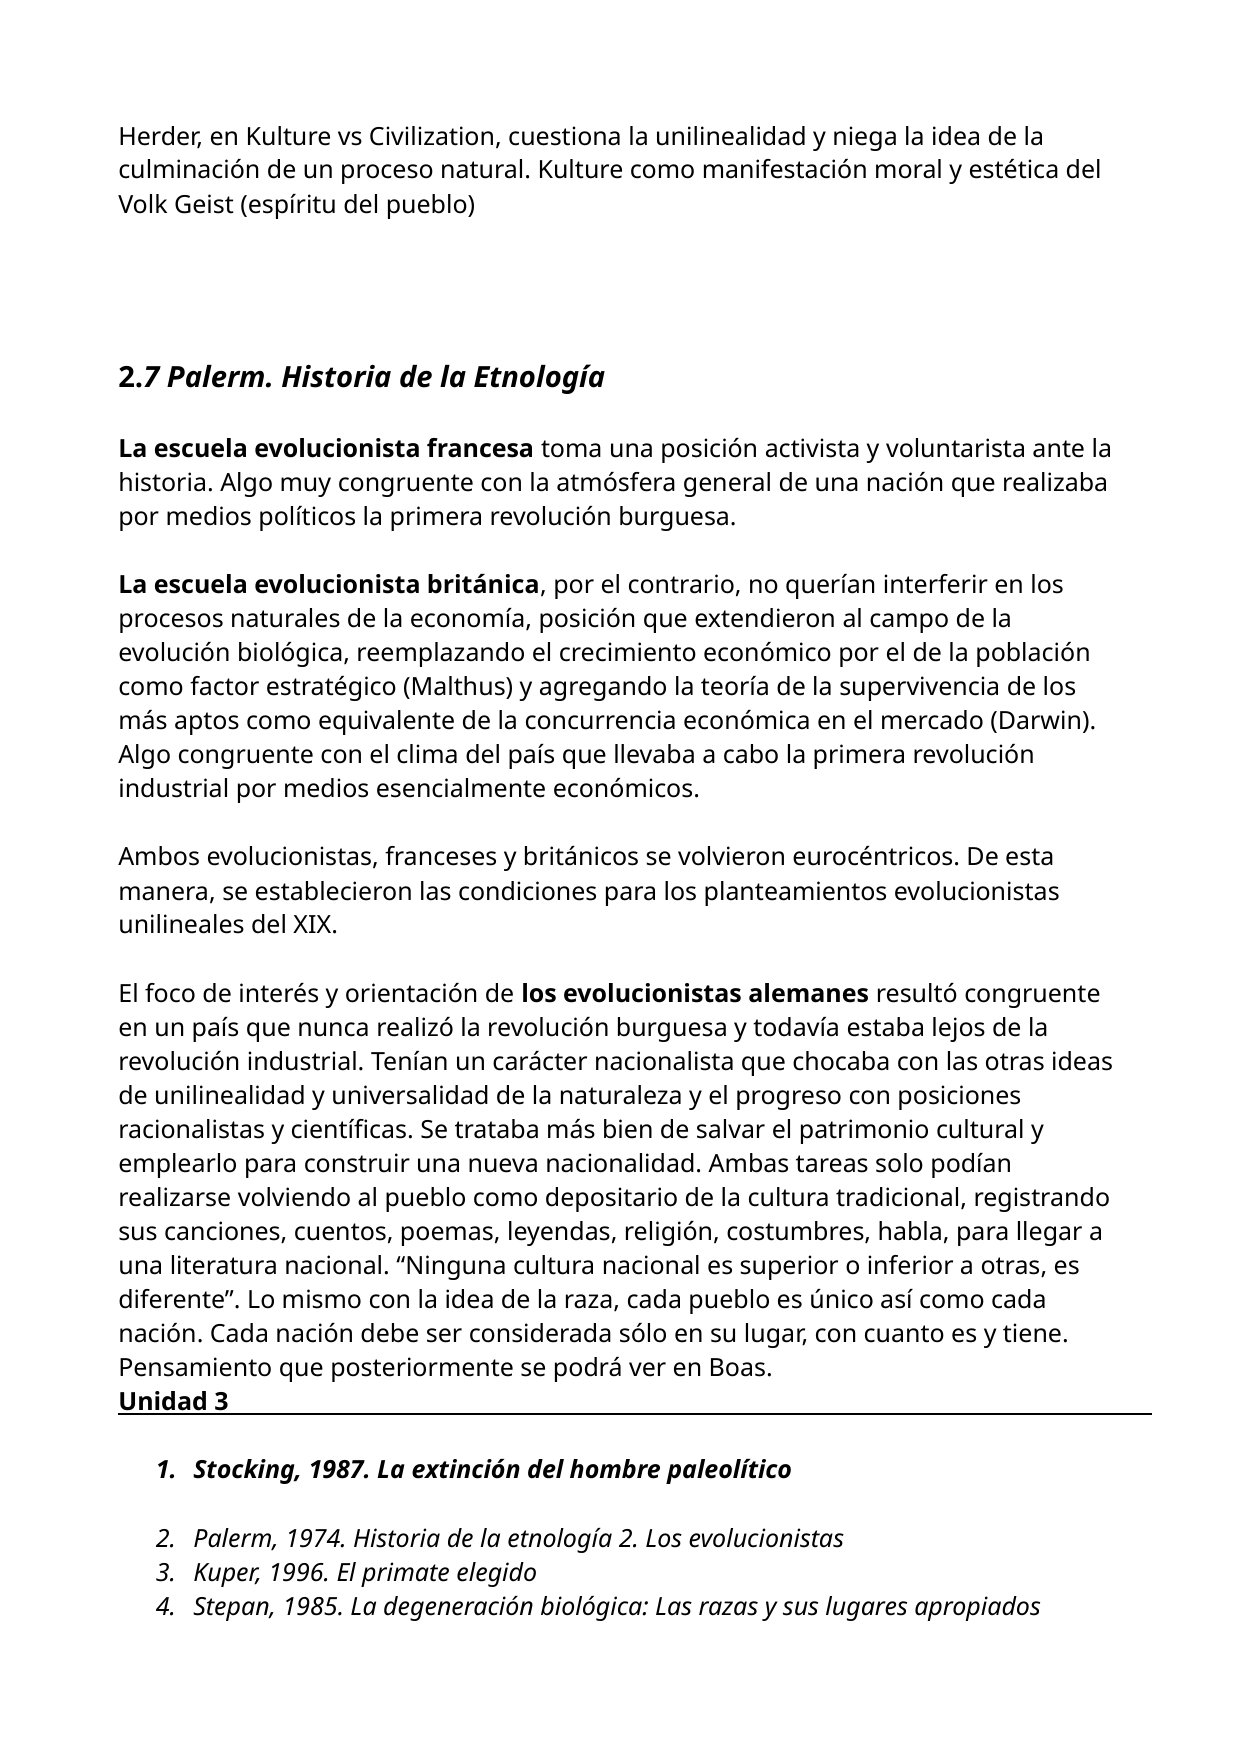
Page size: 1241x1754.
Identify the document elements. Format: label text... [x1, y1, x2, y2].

text Unidad 3 [118, 1384, 1122, 1413]
list Kuper, 1996. El primate elegido [156, 1554, 1122, 1588]
text La escuela evolucionista francesa toma una posición activista y voluntarista ante la historia. Algo muy congruente con la atmósfera general de una nación que realizaba por medios políticos la primera revolución burguesa. La escuela evolucionista británica, por el contrario, no querían interferir en los procesos naturales de la economía, posición que extendieron al campo de la evolución biológica, reemplazando el crecimiento económico por el de la población como factor estratégico (Malthus) y agregando la teoría de la supervivencia de los más aptos como equivalente de la concurrencia económica en el mercado (Darwin). Algo congruente con el clima del país que llevaba a cabo la primera revolución industrial por medios esencialmente económicos. Ambos evolucionistas, franceses y británicos se volvieron eurocéntricos. De esta manera, se establecieron las condiciones para los planteamientos evolucionistas unilineales del XIX. [118, 430, 1122, 975]
text El foco de interés y orientación de los evolucionistas alemanes resultó congruente en un país que nunca realizó la revolución burguesa y todavía estaba lejos de la revolución industrial. Tenían un carácter nacionalista que chocaba con las otras ideas de unilinealidad y universalidad de la naturaleza y el progreso con posiciones racionalistas y científicas. Se trataba más bien de salvar el patrimonio cultural y emplearlo para construir una nueva nacionalidad. Ambas tareas solo podían realizarse volviendo al pueblo como depositario de la cultura tradicional, registrando sus canciones, cuentos, poemas, leyendas, religión, costumbres, habla, para llegar a una literatura nacional. “Ninguna cultura nacional es superior o inferior a otras, es diferente”. Lo mismo con la idea de la raza, cada pueblo es único así como cada nación. Cada nación debe ser considerada sólo en su lugar, con cuanto es y tiene. Pensamiento que posteriormente se podrá ver en Boas. [118, 975, 1122, 1384]
text Herder, en Kulture vs Civilization, cuestiona la unilinealidad y niega la idea de la culminación de un proceso natural. Kulture como manifestación moral y estética del Volk Geist (espíritu del pueblo) [118, 118, 1122, 220]
text 2.7 Palerm. Historia de la Etnología [118, 357, 1122, 396]
list Stepan, 1985. La degeneración biológica: Las razas y sus lugares apropiados [156, 1588, 1122, 1622]
list Stocking, 1987. La extinción del hombre paleolítico [156, 1452, 1122, 1520]
list Palerm, 1974. Historia de la etnología 2. Los evolucionistas [156, 1520, 1122, 1554]
